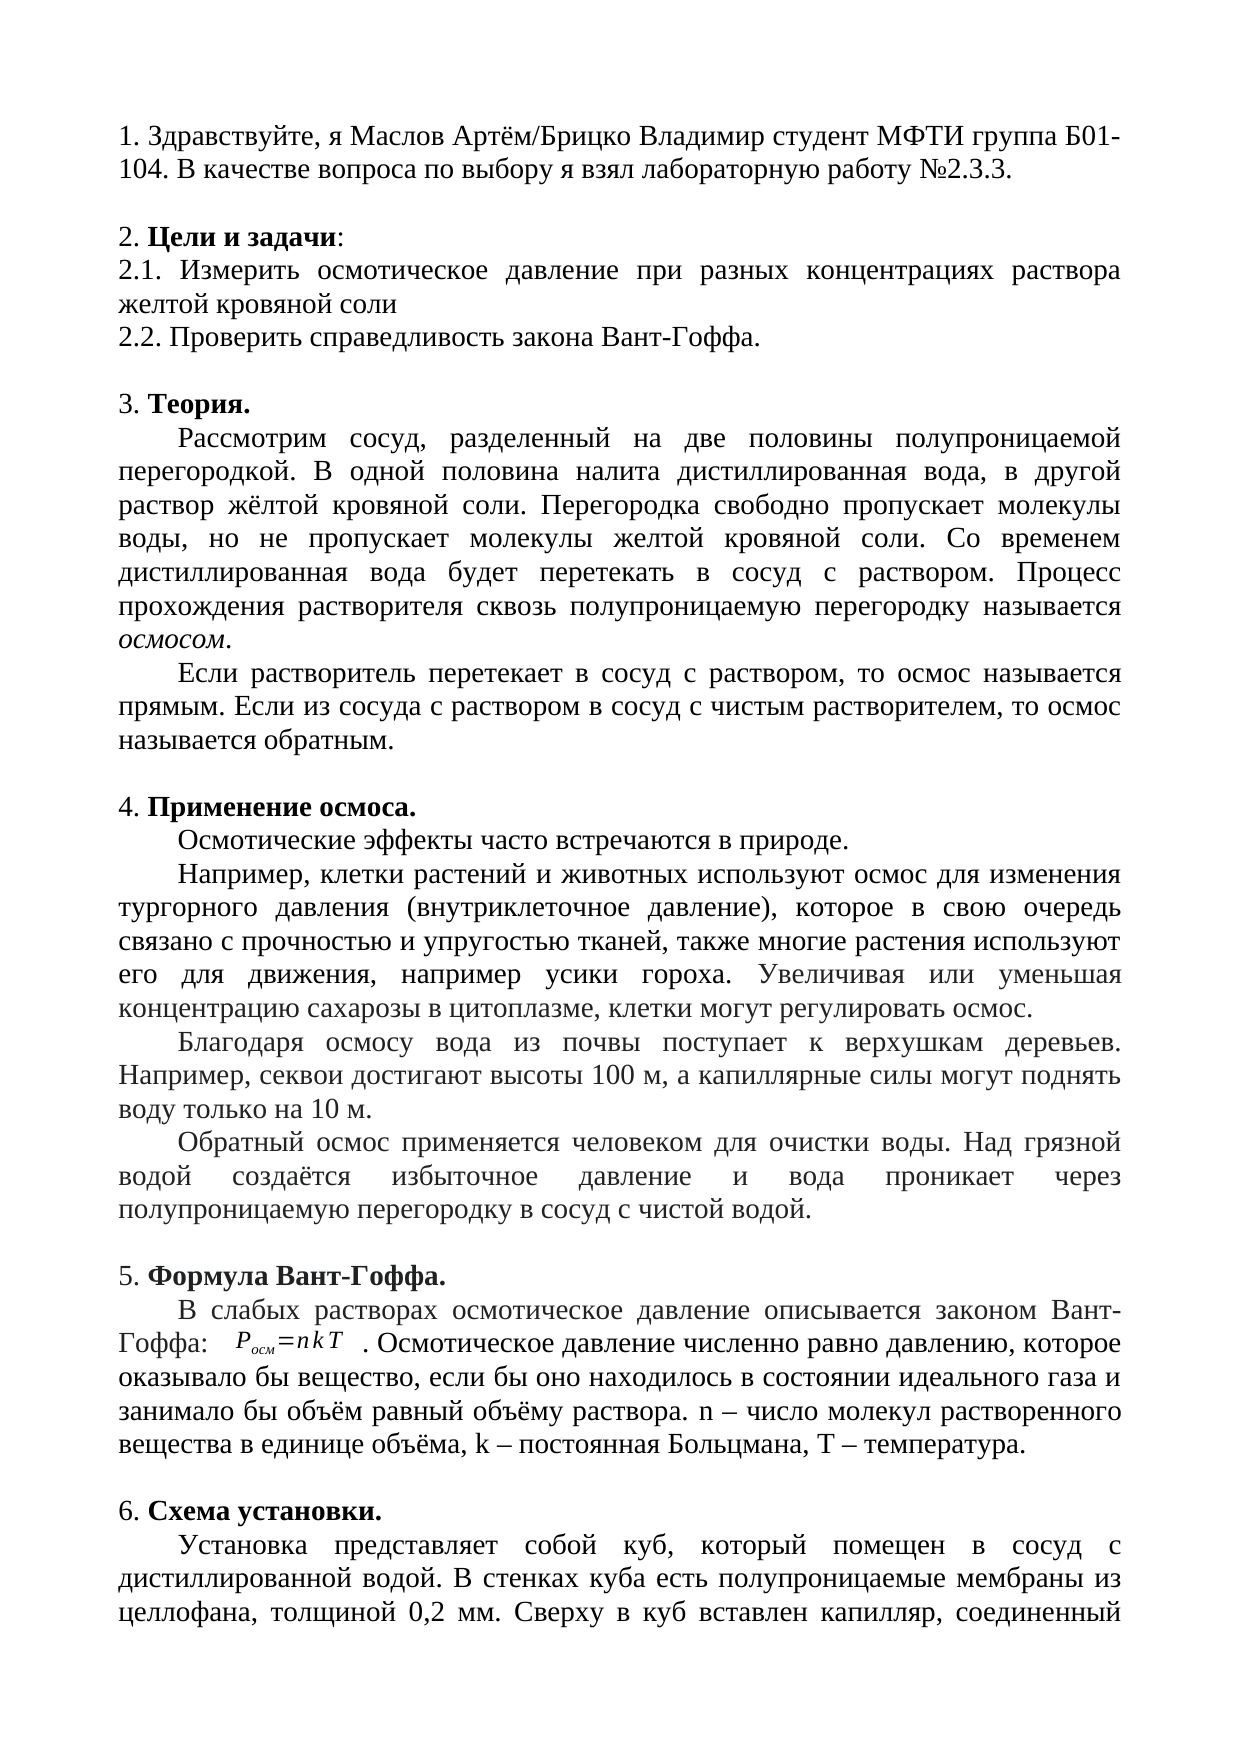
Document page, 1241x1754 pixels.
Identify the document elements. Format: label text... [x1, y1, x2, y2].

text Например, клетки растений и животных используют осмос для изменения тургорного давления (внутриклеточное давление), которое в свою очередь связано с прочностью и упругостью тканей, также многие растения используют его для движения, например усики гороха. Увеличивая или уменьшая концентрацию сахарозы в цитоплазме, клетки могут регулировать осмос. [118, 856, 1122, 1024]
text 5. Формула Вант-Гоффа. [118, 1258, 1122, 1292]
text 2. Цели и задачи: [118, 219, 1122, 252]
text 2.1. Измерить осмотическое давление при разных концентрациях раствора желтой кровяной соли [118, 252, 1122, 319]
text 1. Здравствуйте, я Маслов Артём/Брицко Владимир студент МФТИ группа Б01-104. В качестве вопроса по выбору я взял лабораторную работу №2.3.3. [118, 118, 1122, 185]
text Рассмотрим сосуд, разделенный на две половины полупроницаемой перегородкой. В одной половина налита дистиллированная вода, в другой раствор жёлтой кровяной соли. Перегородка свободно пропускает молекулы воды, но не пропускает молекулы желтой кровяной соли. Со временем дистиллированная вода будет перетекать в сосуд с раствором. Процесс прохождения растворителя сквозь полупроницаемую перегородку называется осмосом. [118, 420, 1122, 655]
text Благодаря осмосу вода из почвы поступает к верхушкам деревьев. Например, секвои достигают высоты 100 м, а капиллярные силы могут поднять воду только на 10 м. [118, 1024, 1122, 1124]
text 2.2. Проверить справедливость закона Вант-Гоффа. [118, 319, 1122, 353]
text Обратный осмос применяется человеком для очистки воды. Над грязной водой создаётся избыточное давление и вода проникает через полупроницаемую перегородку в сосуд с чистой водой. [118, 1124, 1122, 1225]
text 6. Схема установки. [118, 1493, 1122, 1527]
text В слабых растворах осмотическое давление описывается законом Вант-Гоффа: . Осмотическое давление численно равно давлению, которое оказывало бы вещество, если бы оно находилось в состоянии идеального газа и занимало бы объём равный объёму раствора. n – число молекул растворенного вещества в единице объёма, k – постоянная Больцмана, T – температура. [118, 1292, 1122, 1460]
text Осмотические эффекты часто встречаются в природе. [118, 822, 1122, 856]
text Если растворитель перетекает в сосуд с раствором, то осмос называется прямым. Если из сосуда с раствором в сосуд с чистым растворителем, то осмос называется обратным. [118, 655, 1122, 755]
text 3. Теория. [118, 386, 1122, 420]
text Установка представляет собой куб, который помещен в сосуд с дистиллированной водой. В стенках куба есть полупроницаемые мембраны из целлофана, толщиной 0,2 мм. Сверху в куб вставлен капилляр, соединенный [118, 1527, 1122, 1627]
text 4. Применение осмоса. [118, 789, 1122, 822]
